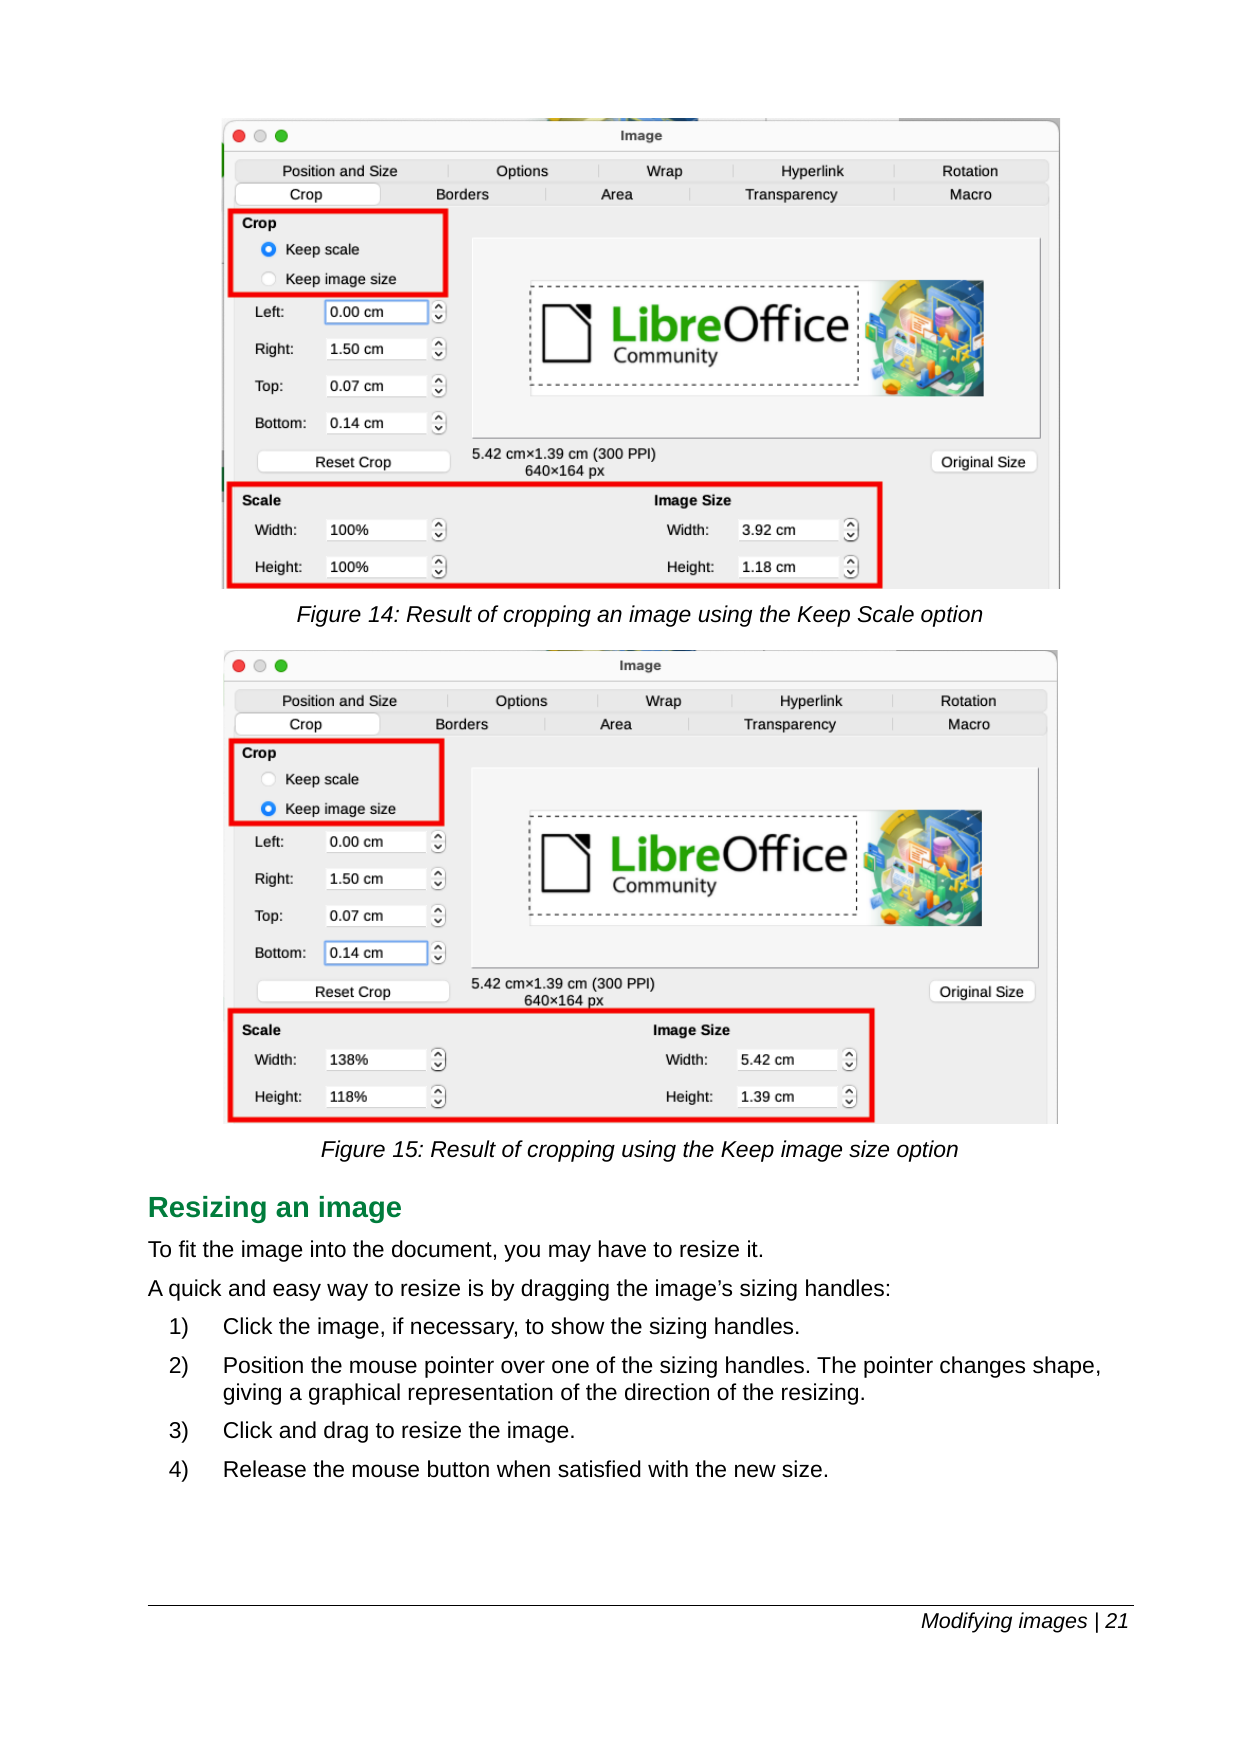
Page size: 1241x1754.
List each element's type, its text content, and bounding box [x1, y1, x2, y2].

list Position the mouse pointer over one of the sizing handles. The pointer changes shape, giving a graphical representation of the direction of the resizing. [189, 1352, 1134, 1405]
subtitle Resizing an image [148, 1189, 1134, 1223]
picture [223, 650, 1058, 1124]
list Click and drag to resize the image. [189, 1417, 1134, 1444]
list Release the mouse button when satisfied with the new size. [189, 1456, 1134, 1483]
text Figure 14: Result of cropping an image using the Keep Scale option [222, 601, 1060, 627]
text Figure 15: Result of cropping using the Keep image size option [222, 1136, 1060, 1163]
text To fit the image into the document, you may have to resize it. [148, 1236, 1134, 1262]
picture [221, 118, 1060, 589]
list Click the image, if necessary, to show the sizing handles. [189, 1313, 1134, 1340]
list A quick and easy way to resize is by dragging the image’s sizing handles: [148, 1274, 1134, 1301]
